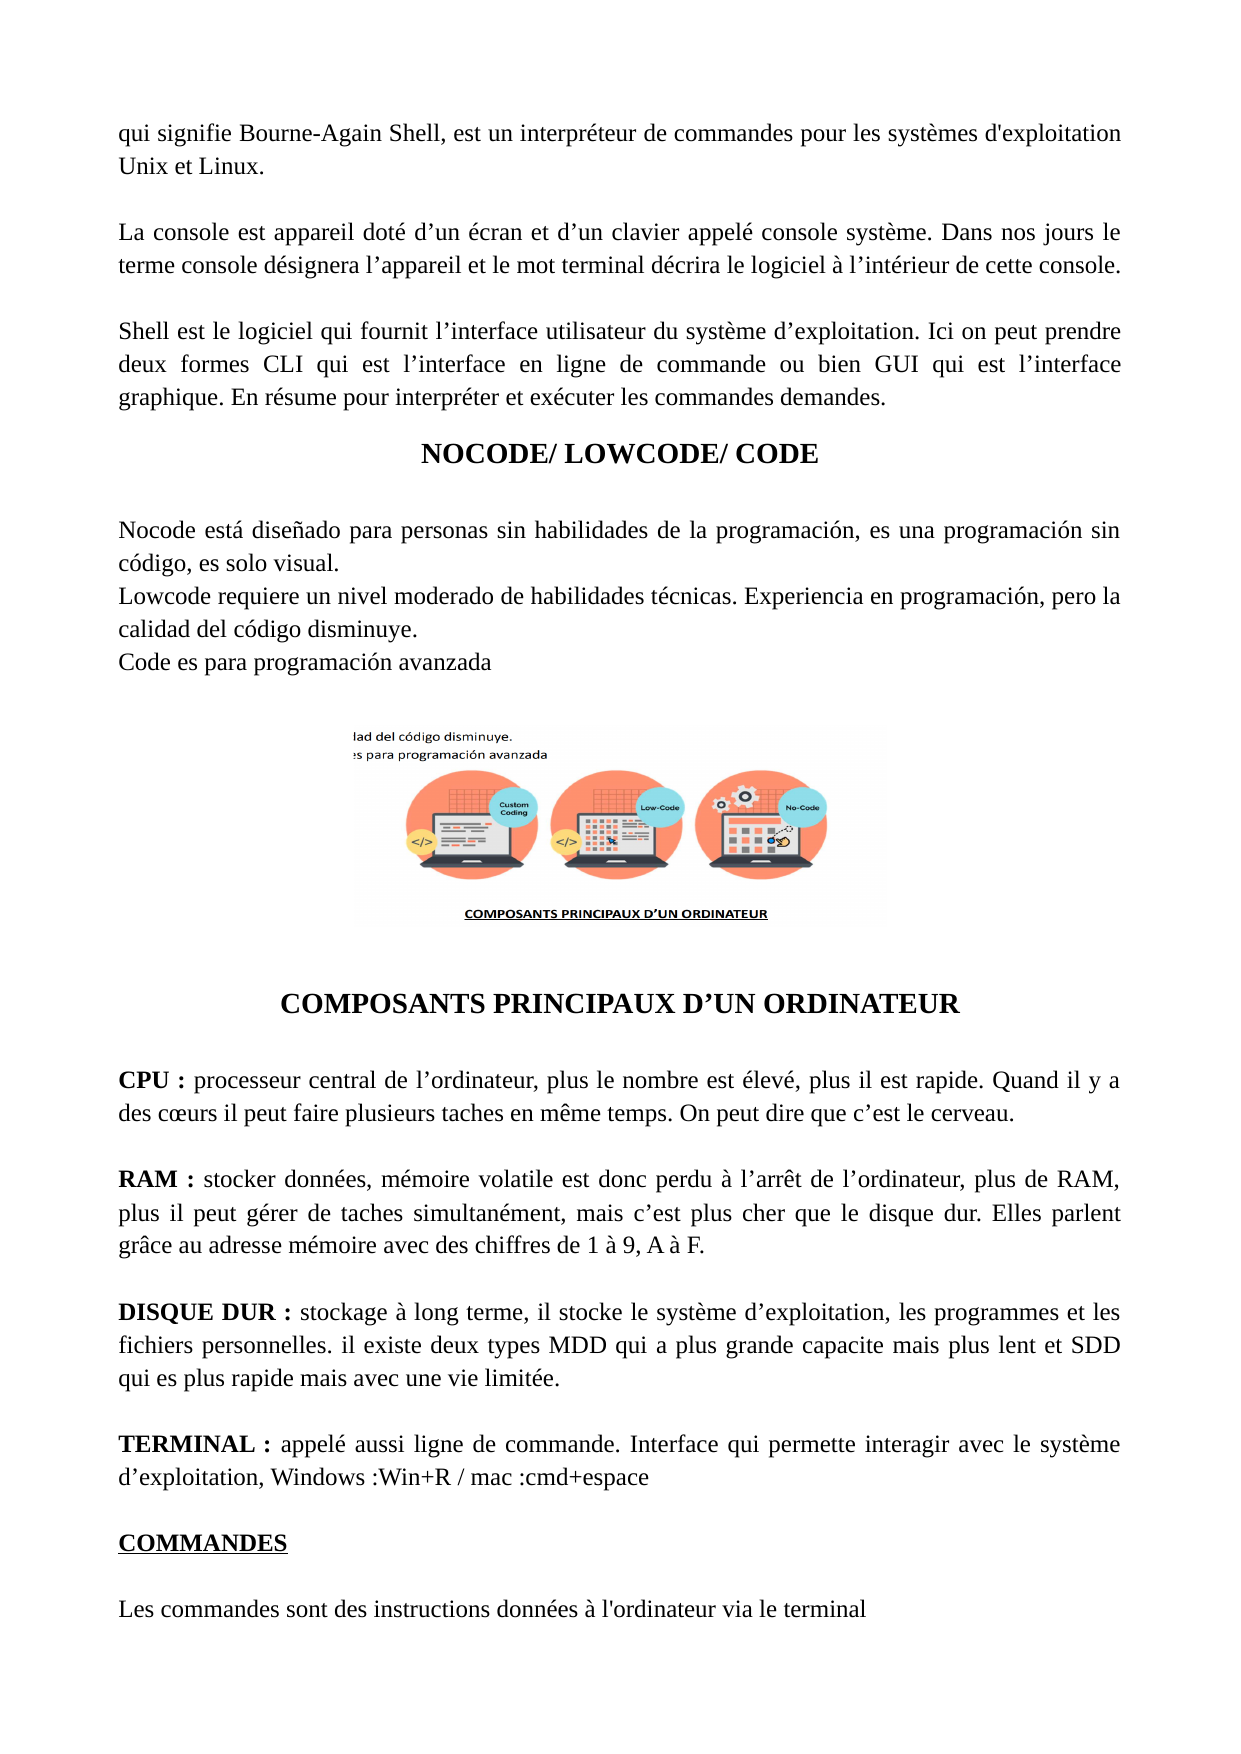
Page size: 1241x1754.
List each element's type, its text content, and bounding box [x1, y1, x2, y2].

text Code es para programación avanzada [118, 647, 1122, 676]
text qui signifie Bourne-Again Shell, est un interpréteur de commandes pour les systèmes d'exploitation Unix et Linux. [118, 118, 1122, 180]
subtitle NOCODE/ LOWCODE/ CODE [118, 436, 1122, 470]
text TERMINAL : appelé aussi ligne de commande. Interface qui permette interagir avec le système d’exploitation, Windows :Win+R / mac :cmd+espace [118, 1429, 1122, 1491]
text CPU : processeur central de l’ordinateur, plus le nombre est élevé, plus il est rapide. Quand il y a des cœurs il peut faire plusieurs taches en même temps. On peut dire que c’est le cerveau. [118, 1066, 1122, 1127]
text Shell est le logiciel qui fournit l’interface utilisateur du système d’exploitation. Ici on peut prendre deux formes CLI qui est l’interface en ligne de commande ou bien GUI qui est l’interface graphique. En résume pour interpréter et exécuter les commandes demandes. [118, 316, 1122, 411]
text Nocode está diseñado para personas sin habilidades de la programación, es una programación sin código, es solo visual. [118, 515, 1122, 577]
text La console est appareil doté d’un écran et d’un clavier appelé console système. Dans nos jours le terme console désignera l’appareil et le mot terminal décrira le logiciel à l’intérieur de cette console. [118, 217, 1122, 279]
text DISQUE DUR : stockage à long terme, il stocke le système d’exploitation, les programmes et les fichiers personnelles. il existe deux types MDD qui a plus grande capacite mais plus lent et SDD qui es plus rapide mais avec une vie limitée. [118, 1297, 1122, 1391]
text RAM : stocker données, mémoire volatile est donc perdu à l’arrêt de l’ordinateur, plus de RAM, plus il peut gérer de taches simultanément, mais c’est plus cher que le disque dur. Elles parlent grâce au adresse mémoire avec des chiffres de 1 à 9, A à F. [118, 1164, 1122, 1259]
text COMMANDES [118, 1528, 1122, 1557]
text Lowcode requiere un nivel moderado de habilidades técnicas. Experiencia en programación, pero la calidad del código disminuye. [118, 581, 1122, 643]
picture [353, 725, 887, 927]
subtitle COMPOSANTS PRINCIPAUX D’UN ORDINATEUR [118, 986, 1122, 1020]
text Les commandes sont des instructions données à l'ordinateur via le terminal [118, 1594, 1122, 1623]
